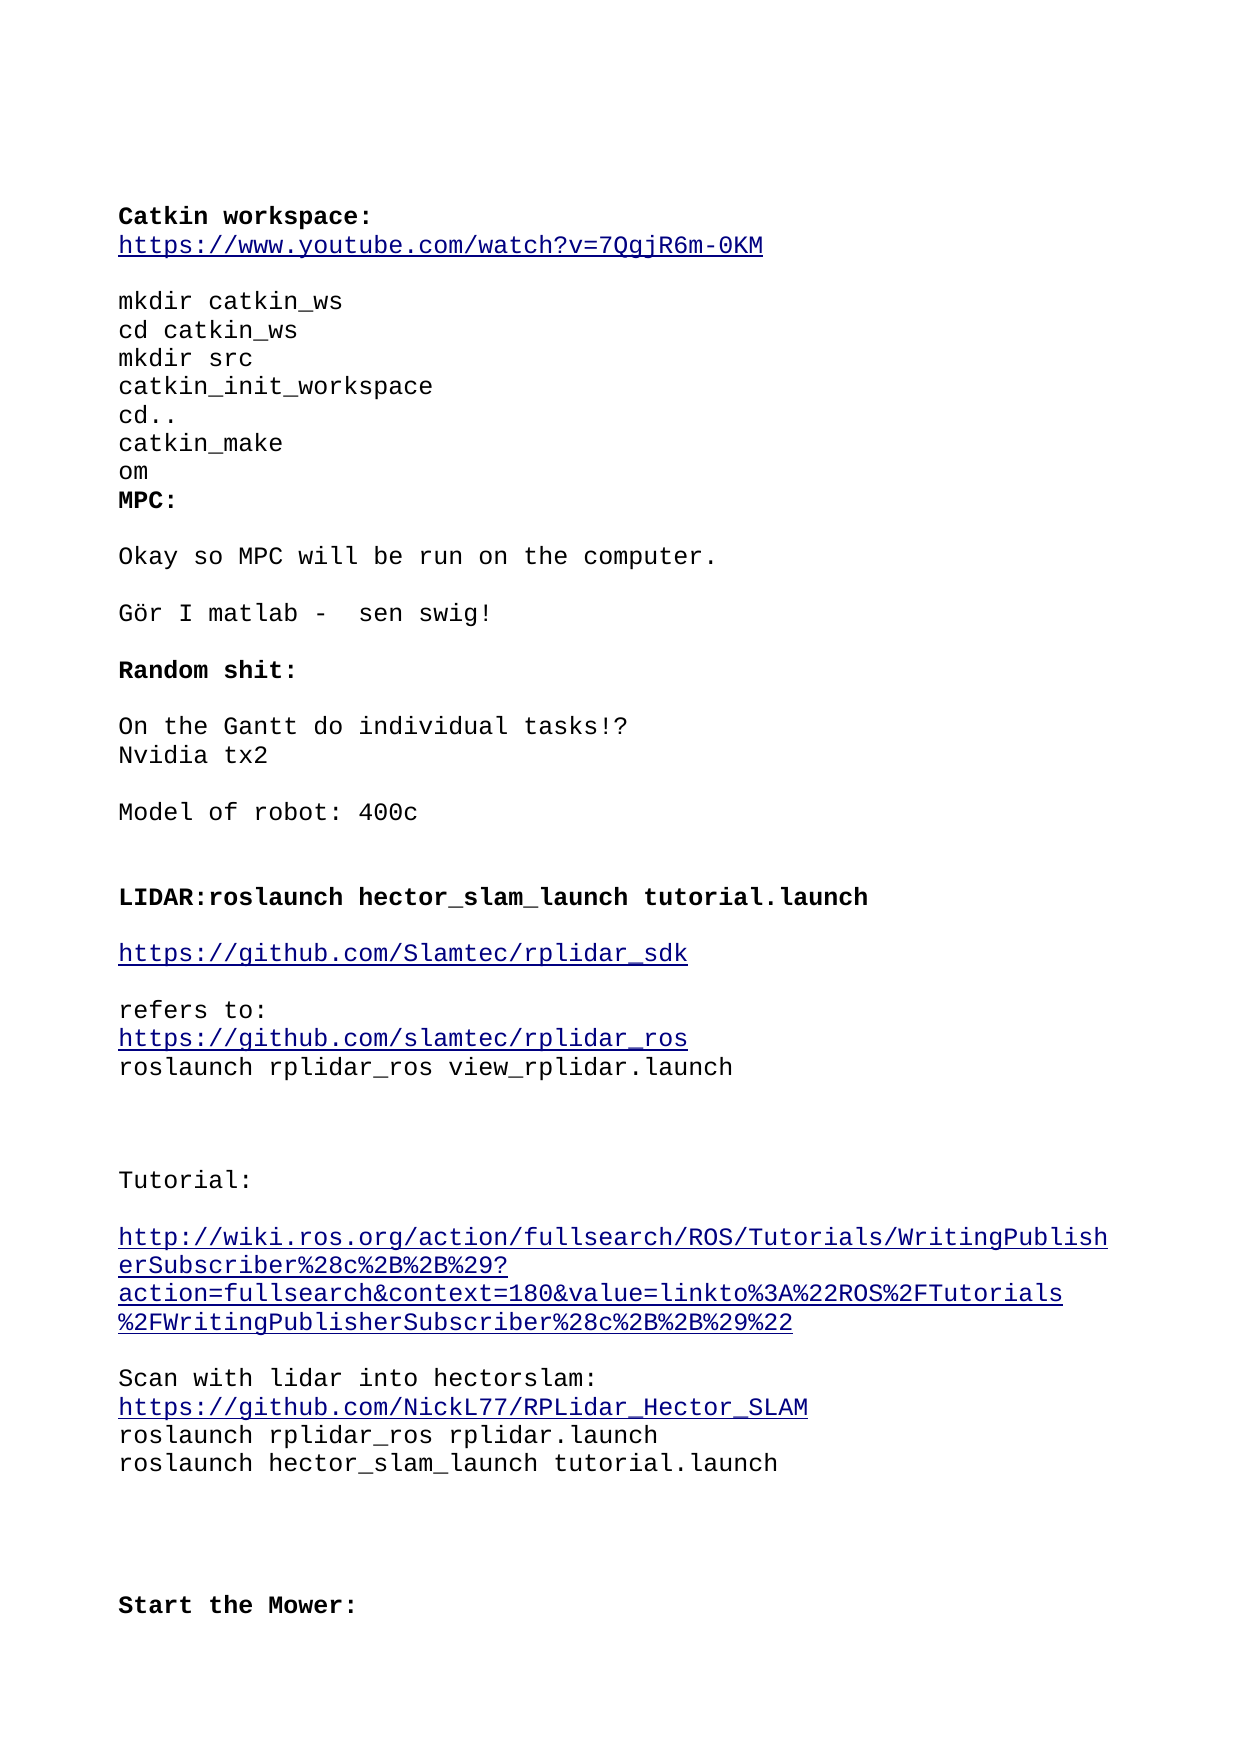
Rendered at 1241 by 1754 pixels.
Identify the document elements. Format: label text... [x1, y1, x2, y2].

text refers to: [118, 998, 1122, 1026]
text Okay so MPC will be run on the computer. [118, 544, 1122, 572]
text https://github.com/NickL77/RPLidar_Hector_SLAM roslaunch rplidar_ros rplidar.launch roslaunch hector_slam_launch tutorial.launch [118, 1394, 1122, 1479]
text https://www.youtube.com/watch?v=7QgjR6m-0KM [118, 232, 1122, 261]
text mkdir catkin_ws [118, 289, 1122, 317]
text catkin_init_workspace cd.. catkin_make om [118, 374, 1122, 487]
text Model of robot: 400c [118, 799, 1122, 828]
text Start the Mower: [118, 1593, 1122, 1621]
text https://github.com/Slamtec/rplidar_sdk [118, 941, 1122, 969]
text Tutorial: http://wiki.ros.org/action/fullsearch/ROS/Tutorials/WritingPublisherSubscriber%28c%2B%2B%29?action=fullsearch&context=180&value=linkto%3A%22ROS%2FTutorials%2FWritingPublisherSubscriber%28c%2B%2B%29%22 [118, 1168, 1122, 1338]
text Gör I matlab - sen swig! [118, 601, 1122, 629]
text Nvidia tx2 [118, 742, 1122, 799]
text cd catkin_ws mkdir src [118, 317, 1122, 374]
text On the Gantt do individual tasks!? [118, 714, 1122, 742]
text Random shit: [118, 657, 1122, 686]
text Scan with lidar into hectorslam: [118, 1366, 1122, 1394]
text https://github.com/slamtec/rplidar_ros roslaunch rplidar_ros view_rplidar.launch [118, 1026, 1122, 1083]
text MPC: [118, 487, 1122, 516]
text Catkin workspace: [118, 204, 1122, 232]
text LIDAR:roslaunch hector_slam_launch tutorial.launch [118, 884, 1122, 913]
